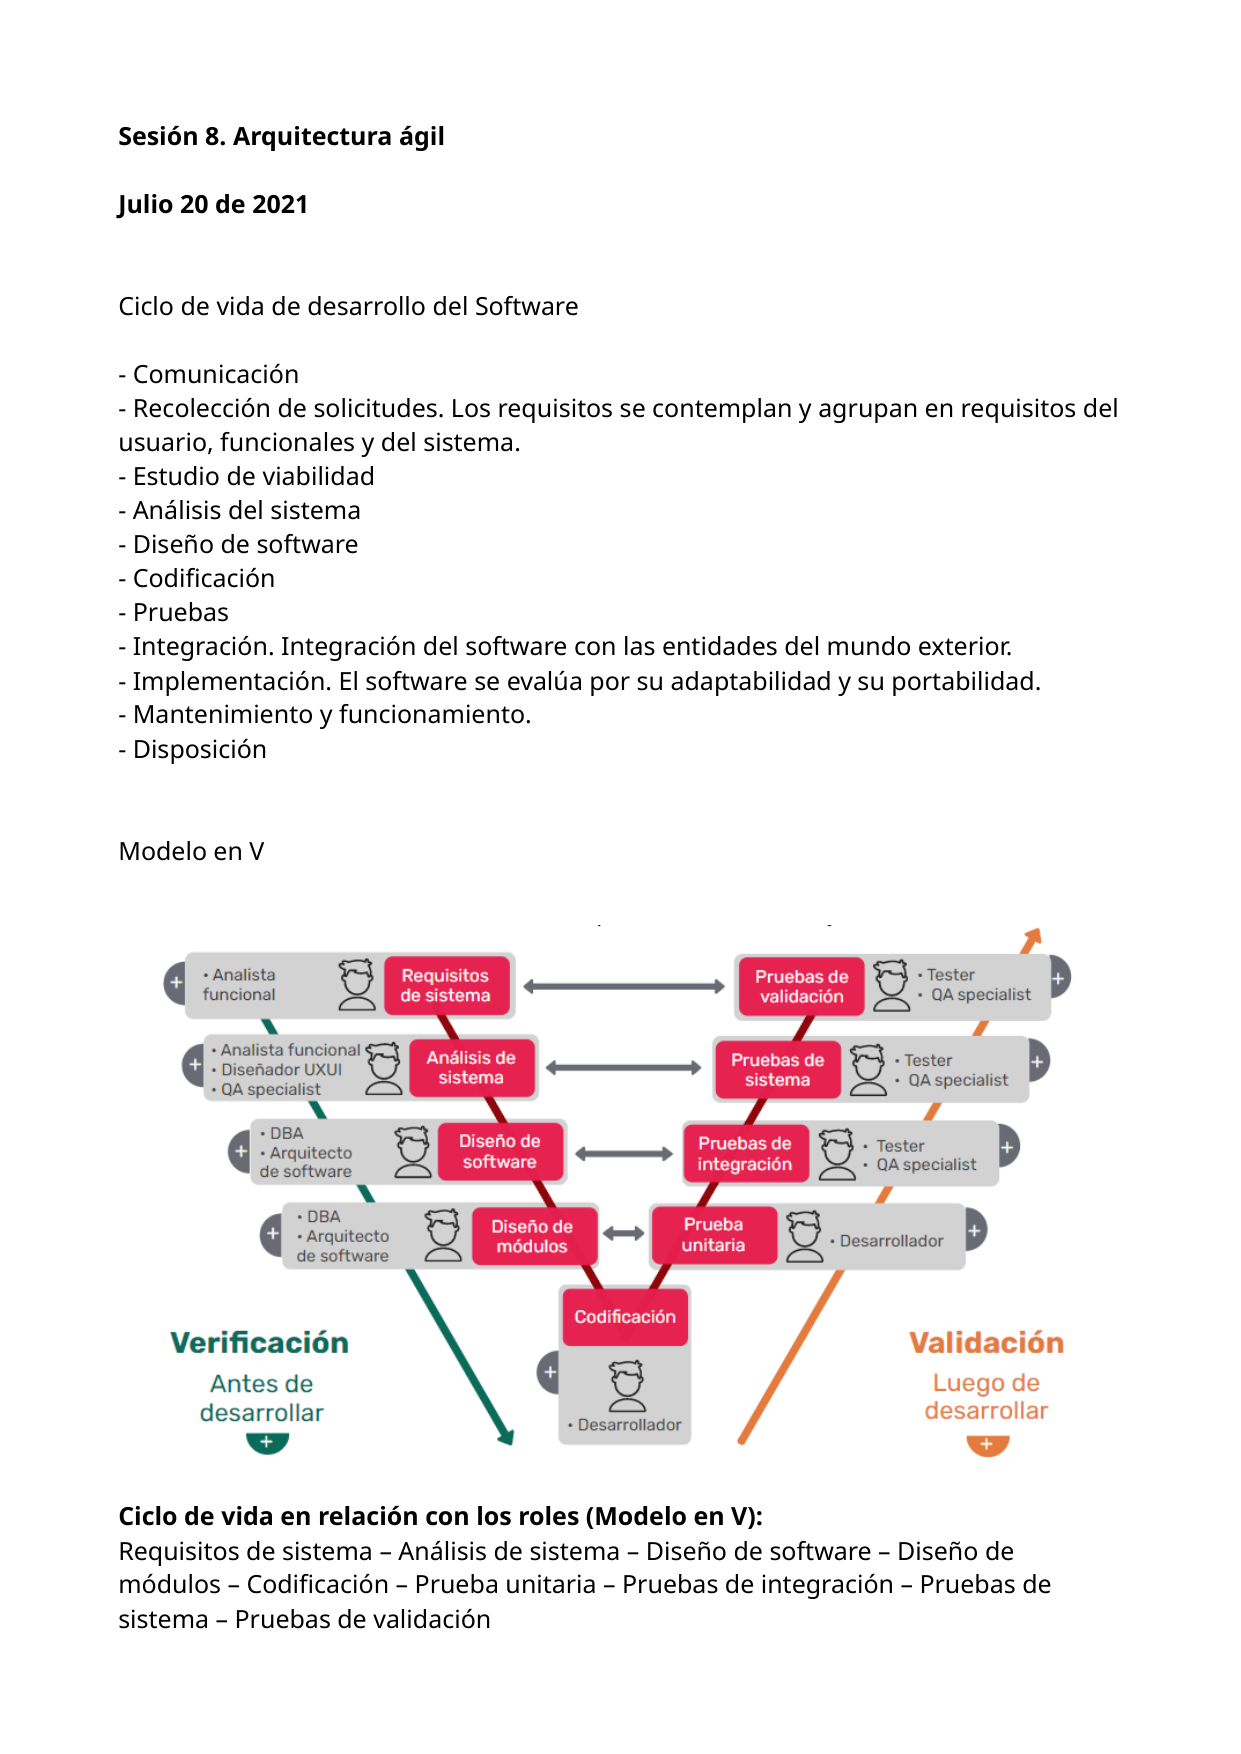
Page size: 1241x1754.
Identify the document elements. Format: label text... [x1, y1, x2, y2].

text - Estudio de viabilidad [118, 459, 1122, 493]
text - Codificación [118, 561, 1122, 595]
text - Recolección de solicitudes. Los requisitos se contemplan y agrupan en requisitos del usuario, funcionales y del sistema. [118, 391, 1122, 459]
text - Análisis del sistema [118, 493, 1122, 527]
text - Pruebas [118, 595, 1122, 629]
text Ciclo de vida de desarrollo del Software [118, 288, 1122, 322]
text - Implementación. El software se evalúa por su adaptabilidad y su portabilidad. [118, 663, 1122, 697]
text - Integración. Integración del software con las entidades del mundo exterior. [118, 629, 1122, 663]
text Julio 20 de 2021 [118, 186, 1122, 220]
text - Disposición [118, 731, 1122, 765]
text Ciclo de vida en relación con los roles (Modelo en V): [118, 902, 1122, 1533]
picture [163, 925, 1078, 1464]
text - Comunicación [118, 357, 1122, 391]
text - Diseño de software [118, 527, 1122, 561]
text Requisitos de sistema – Análisis de sistema – Diseño de software – Diseño de módulos – Codificación – Prueba unitaria – Pruebas de integración – Pruebas de sistema – Pruebas de validación [118, 1533, 1122, 1635]
text Modelo en V [118, 833, 1122, 867]
text - Mantenimiento y funcionamiento. [118, 697, 1122, 731]
text Sesión 8. Arquitectura ágil [118, 118, 1122, 152]
